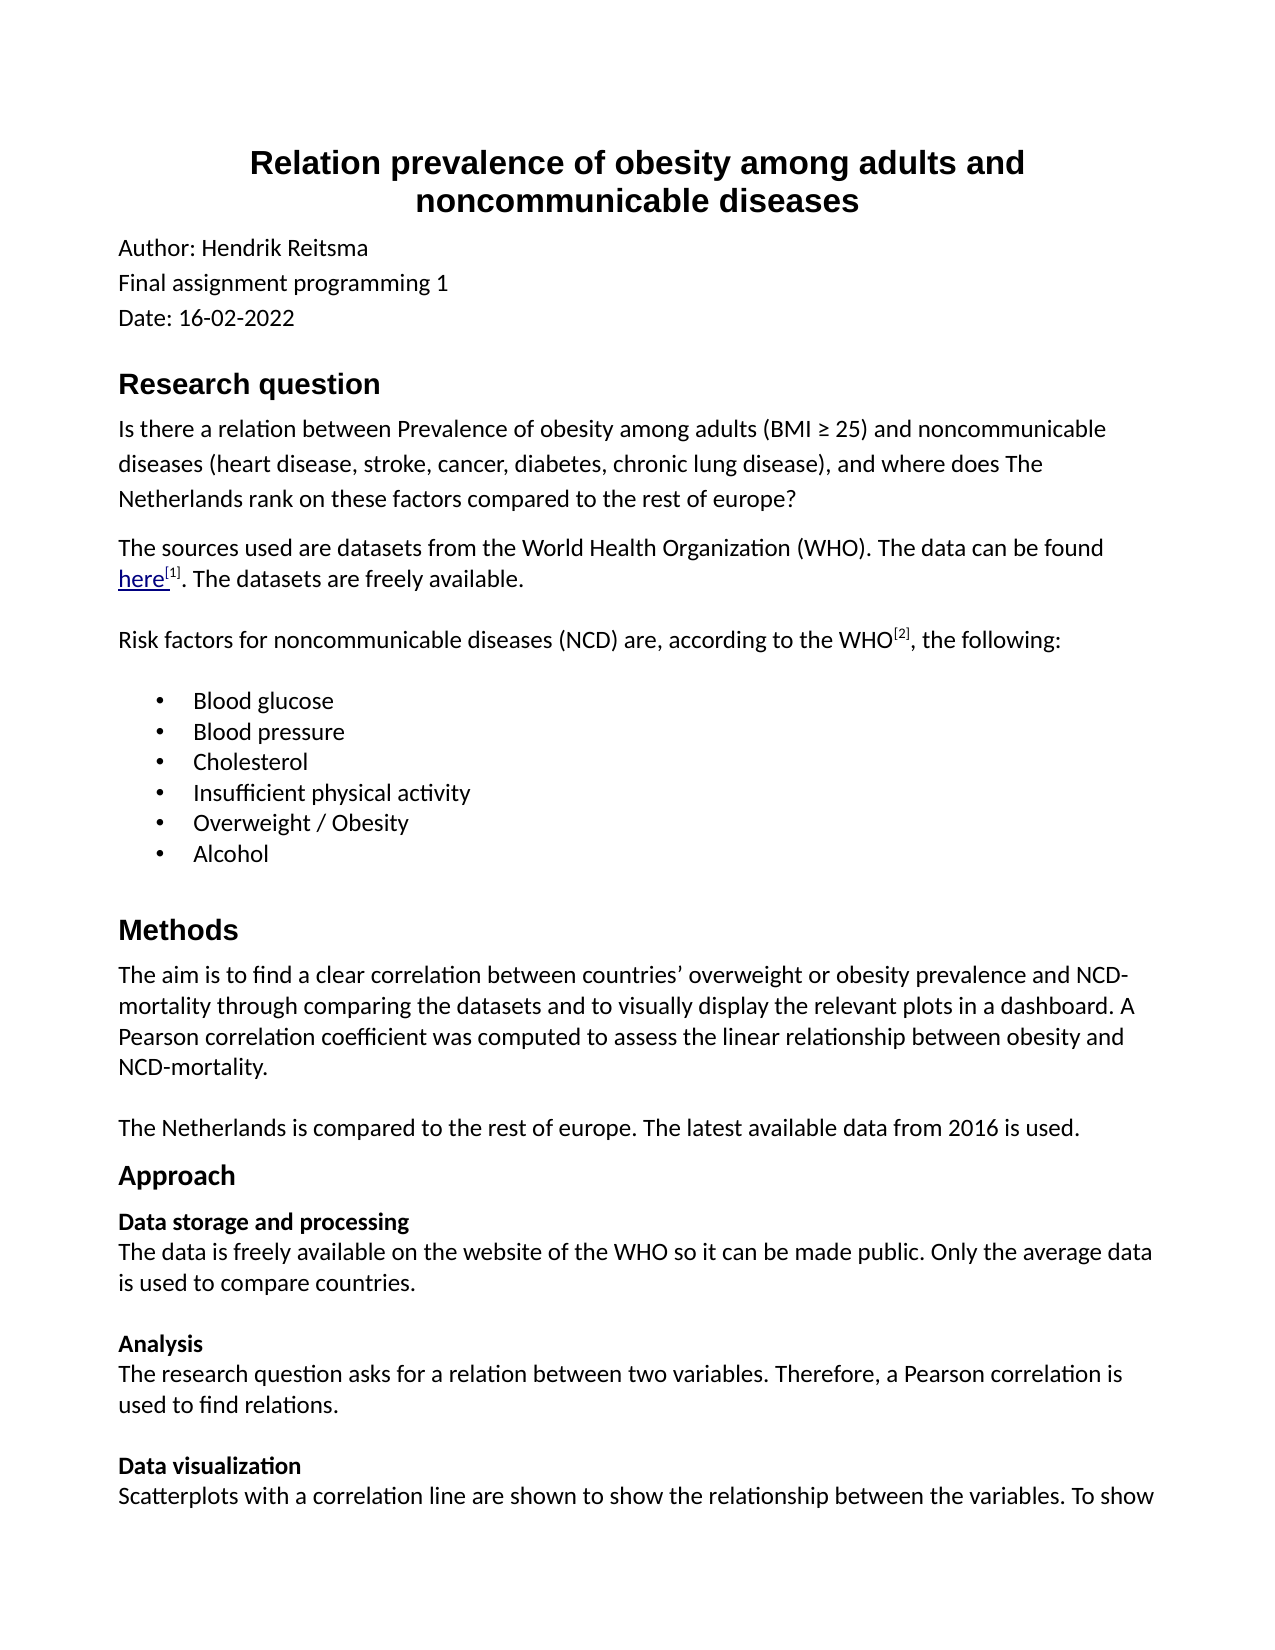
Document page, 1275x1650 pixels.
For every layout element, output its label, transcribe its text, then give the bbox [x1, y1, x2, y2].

text The sources used are datasets from the World Health Organization (WHO). The data can be found here[1]. The datasets are freely available. [118, 532, 1157, 593]
subtitle Methods [118, 913, 1157, 947]
list Insufficient physical activity [156, 777, 1157, 807]
title Relation prevalence of obesity among adults and noncommunicable diseases [118, 143, 1157, 220]
subtitle Research question [118, 367, 1157, 400]
list Cholesterol [156, 746, 1157, 777]
list Blood pressure [156, 716, 1157, 746]
text Data visualization Scatterplots with a correlation line are shown to show the relationship between the variables. To show [118, 1450, 1157, 1511]
text The Netherlands is compared to the rest of europe. The latest available data from 2016 is used. [118, 1112, 1157, 1143]
text Analysis The research question asks for a relation between two variables. Therefore, a Pearson correlation is used to find relations. [118, 1328, 1157, 1419]
subtitle Approach [118, 1157, 1157, 1193]
text The data is freely available on the website of the WHO so it can be made public. Only the average data is used to compare countries. [118, 1236, 1157, 1297]
text Risk factors for noncommunicable diseases (NCD) are, according to the WHO[2], the following: [118, 624, 1157, 654]
text Author: Hendrik Reitsma Final assignment programming 1 Date: 16-02-2022 [118, 232, 1157, 333]
text Is there a relation between Prevalence of obesity among adults (BMI ≥ 25) and noncommunicable diseases (heart disease, stroke, cancer, diabetes, chronic lung disease), and where does The Netherlands rank on these factors compared to the rest of europe? [118, 413, 1157, 513]
list Alcohol [156, 838, 1157, 868]
list Blood glucose [156, 685, 1157, 716]
text The aim is to find a clear correlation between countries’ overweight or obesity prevalence and NCD-mortality through comparing the datasets and to visually display the relevant plots in a dashboard. A Pearson correlation coefficient was computed to assess the linear relationship between obesity and NCD-mortality. [118, 959, 1157, 1082]
text Data storage and processing [118, 1206, 1157, 1236]
list Overweight / Obesity [156, 807, 1157, 838]
